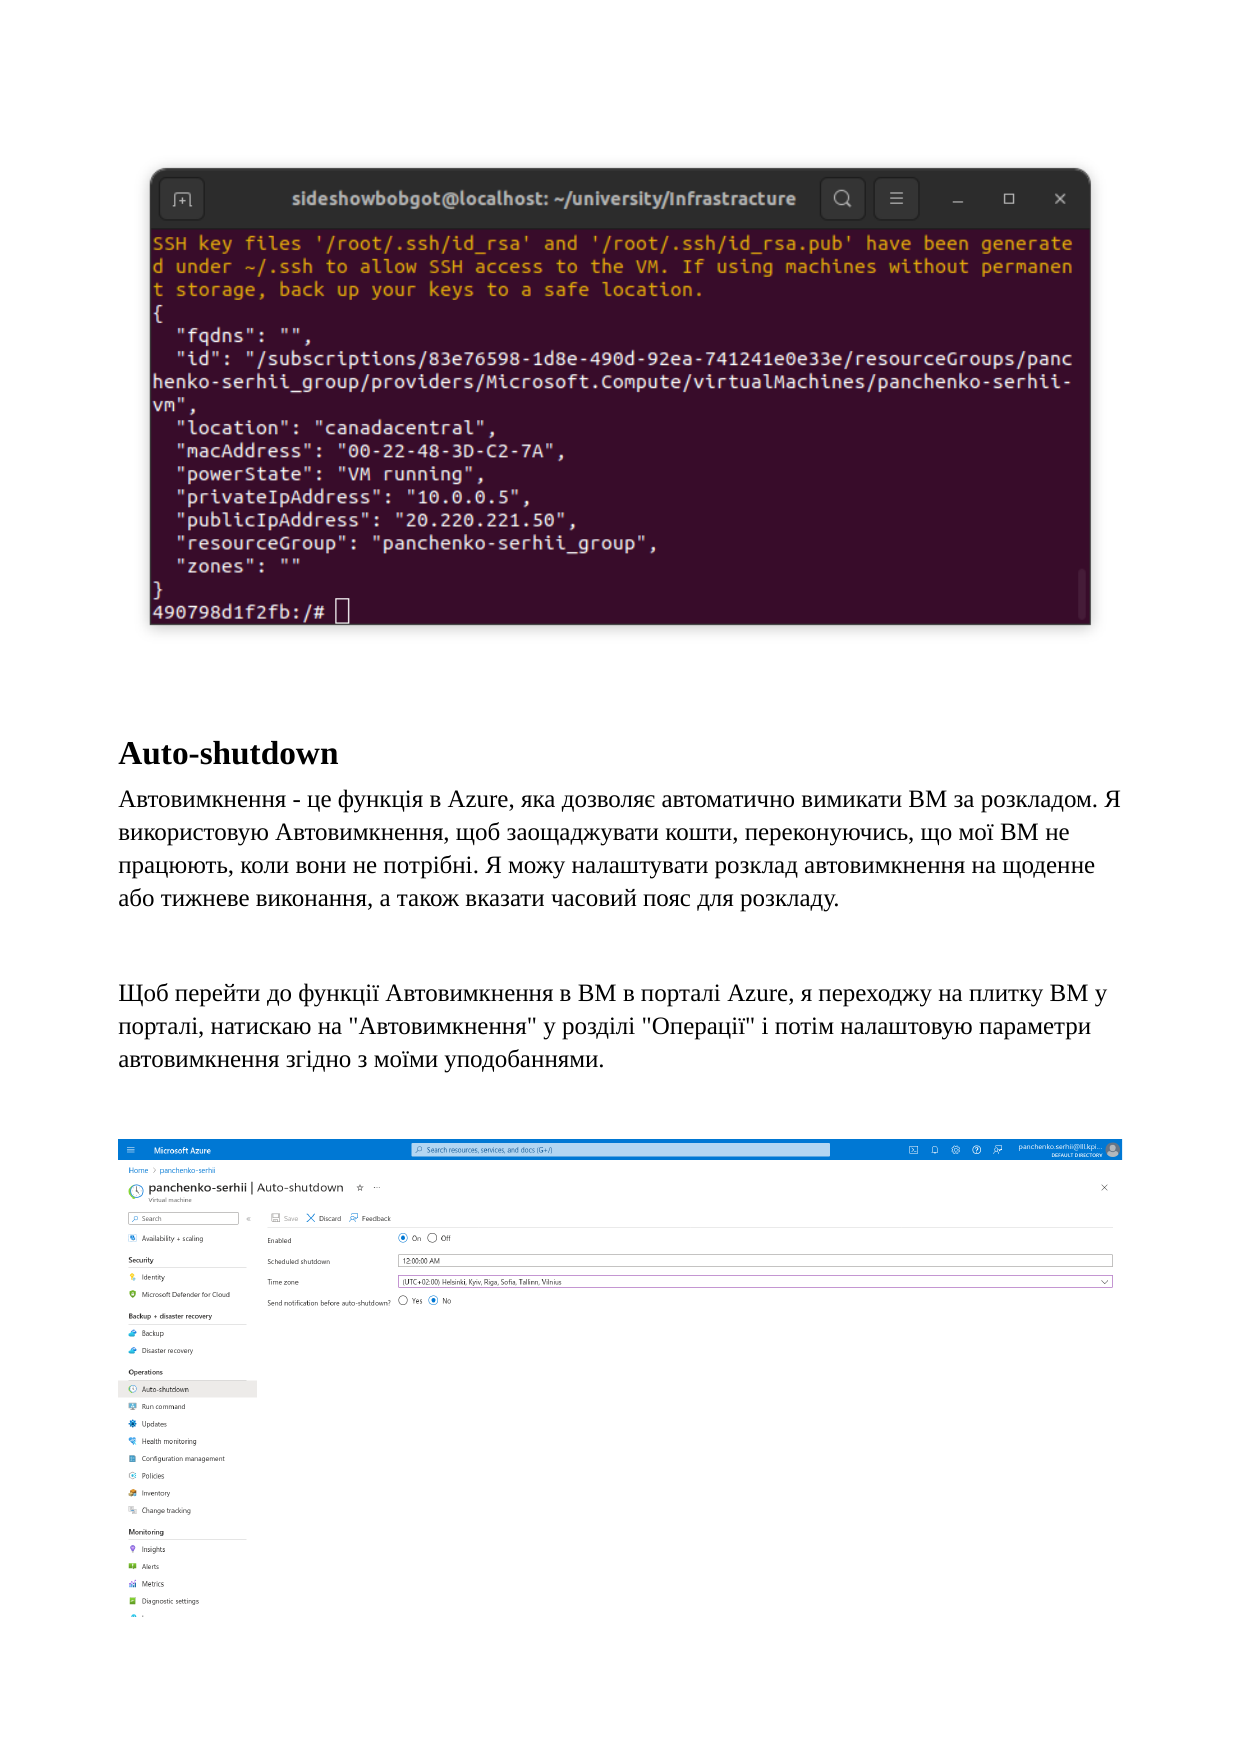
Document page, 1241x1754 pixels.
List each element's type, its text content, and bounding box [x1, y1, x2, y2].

subtitle Auto-shutdown [118, 733, 1122, 772]
text Щоб перейти до функції Автовимкнення в ВМ в порталі Azure, я переходжу на плитку ВМ у порталі, натискаю на "Автовимкнення" у розділі "Операції" і потім налаштовую параметри автовимкнення згідно з моїми уподобаннями. [118, 978, 1122, 1073]
text Автовимкнення - це функція в Azure, яка дозволяє автоматично вимикати ВМ за розкладом. Я використовую Автовимкнення, щоб заощаджувати кошти, переконуючись, що мої ВМ не працюють, коли вони не потрібні. Я можу налаштувати розклад автовимкнення на щоденне або тижневе виконання, а також вказати часовий пояс для розкладу. [118, 784, 1122, 912]
picture [118, 1139, 1123, 1617]
picture [118, 140, 1123, 661]
